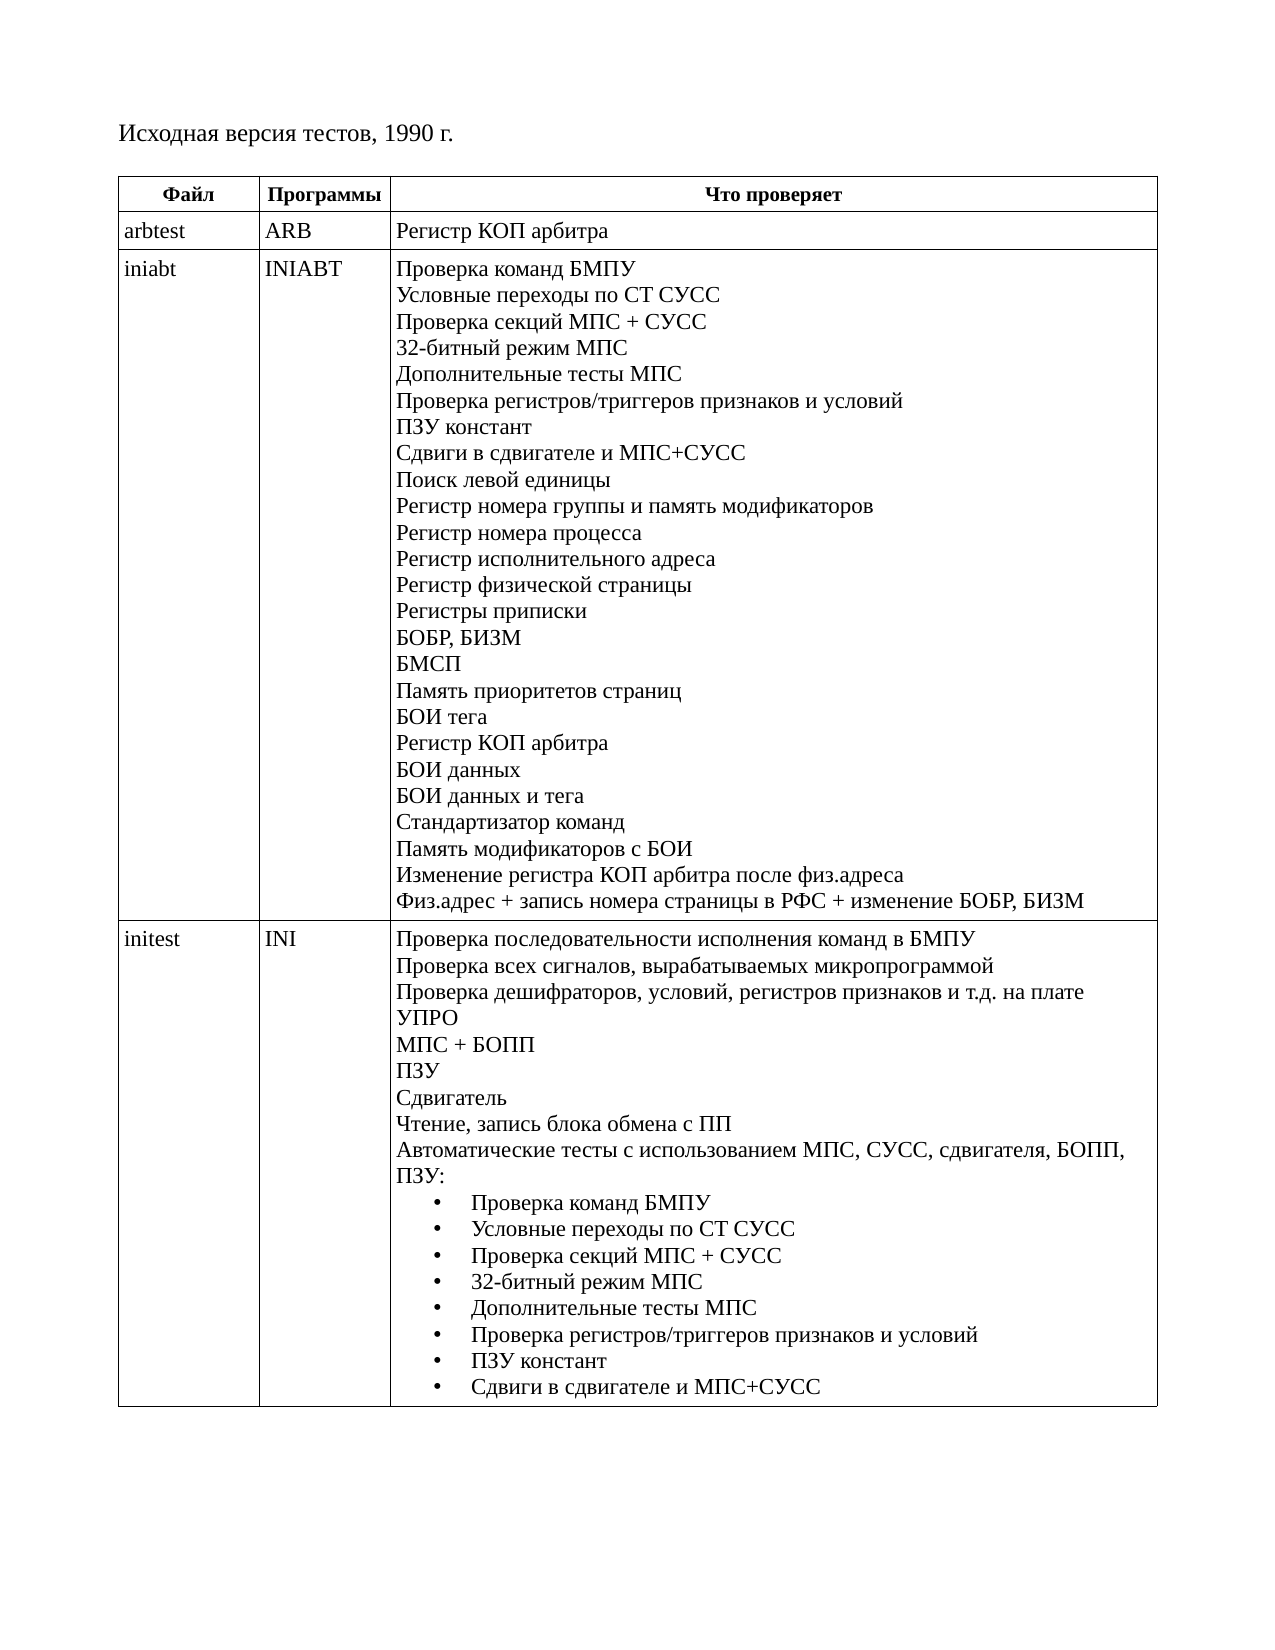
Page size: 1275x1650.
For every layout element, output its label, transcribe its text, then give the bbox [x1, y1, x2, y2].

table_header Файл [119, 177, 259, 211]
text Исходная версия тестов, 1990 г. [118, 118, 1157, 147]
table_cell iniabt [119, 250, 259, 919]
table_cell initest [119, 921, 259, 1406]
table_cell arbtest [119, 212, 259, 249]
table_cell ARB [260, 212, 390, 249]
table_header Что проверяет [391, 177, 1157, 211]
table_cell Проверка последовательности исполнения команд в БМПУ Проверка всех сигналов, вырабатываемых микропрограммой Проверка дешифраторов, условий, регистров признаков и т.д. на плате УПРО МПС + БОПП ПЗУ Сдвигатель Чтение, запись блока обмена с ПП Автоматические тесты с использованием МПС, СУСС, сдвигателя, БОПП, ПЗУ: Проверка команд БМПУ Условные переходы по CT СУСС Проверка секций МПС + СУСС 32-битный режим МПС Дополнительные тесты МПС Проверка регистров/триггеров признаков и условий ПЗУ констант Сдвиги в сдвигателе и МПС+СУСС [391, 921, 1157, 1406]
table_cell INIABT [260, 250, 390, 919]
table_cell Регистр КОП арбитра [391, 212, 1157, 249]
table_cell INI [260, 921, 390, 1406]
table_cell Проверка команд БМПУ Условные переходы по CT СУСС Проверка секций МПС + СУСС 32-битный режим МПС Дополнительные тесты МПС Проверка регистров/триггеров признаков и условий ПЗУ констант Сдвиги в сдвигателе и МПС+СУСС Поиск левой единицы Регистр номера группы и память модификаторов Регистр номера процесса Регистр исполнительного адреса Регистр физической страницы Регистры приписки БОБР, БИЗМ БМСП Память приоритетов страниц БОИ тега Регистр КОП арбитра БОИ данных БОИ данных и тега Стандартизатор команд Память модификаторов с БОИ Изменение регистра КОП арбитра после физ.адреса Физ.адрес + запись номера страницы в РФС + изменение БОБР, БИЗМ [391, 250, 1157, 919]
table_header Программы [260, 177, 390, 211]
